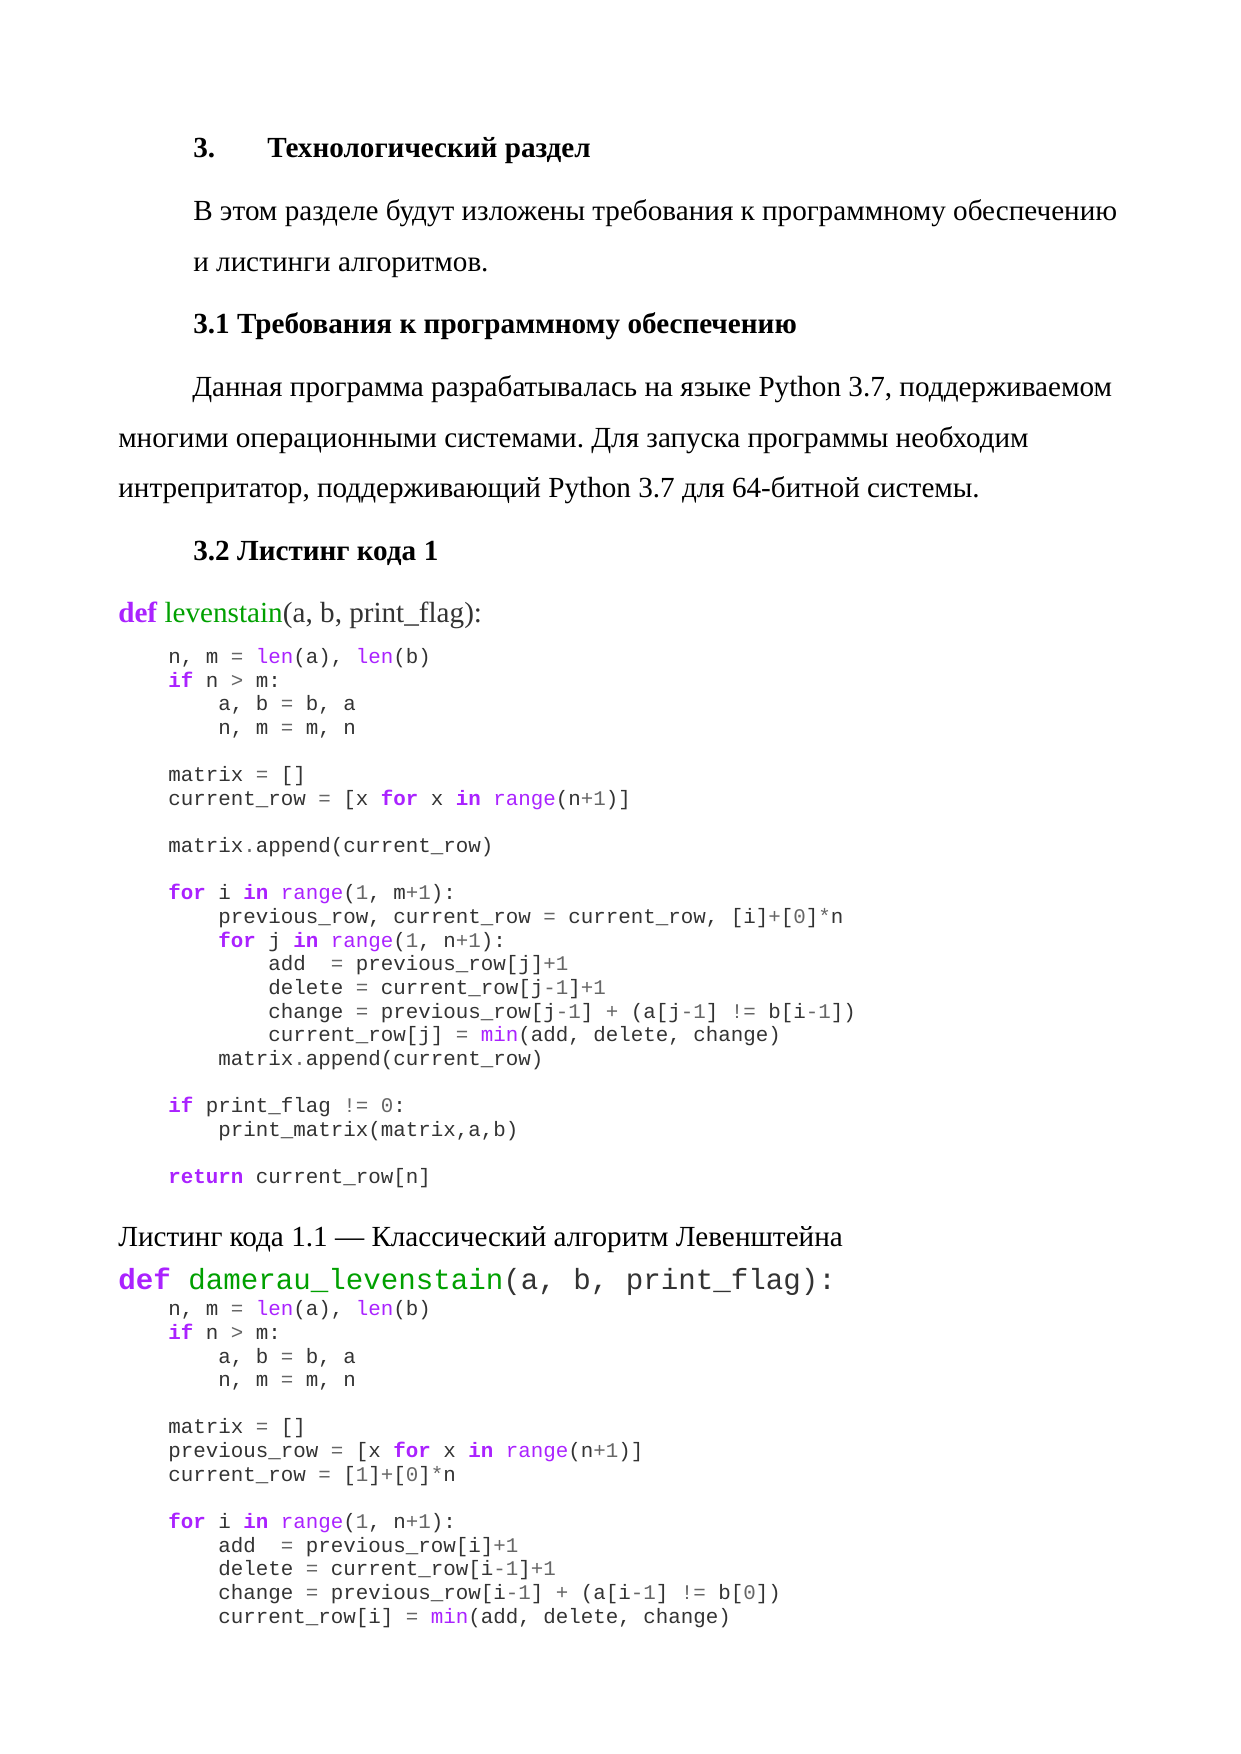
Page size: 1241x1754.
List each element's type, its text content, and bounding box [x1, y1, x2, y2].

text matrix.append(current_row) [118, 835, 1122, 859]
text current_row = [1]+[0]*n [118, 1464, 1122, 1487]
text if n > m: [118, 669, 1122, 693]
list 3.2 Листинг кода 1 [156, 533, 1122, 566]
text current_row[i] = min(add, delete, change) [118, 1606, 1122, 1629]
text a, b = b, a [118, 693, 1122, 717]
text def levenstain(a, b, print_flag): [118, 596, 1122, 629]
text for i in range(1, n+1): [118, 1511, 1122, 1535]
list В этом разделе будут изложены требования к программному обеспечению и листинги алгоритмов. [156, 193, 1122, 277]
text matrix = [] [118, 1417, 1122, 1440]
text if print_flag != 0: [118, 1095, 1122, 1119]
text matrix.append(current_row) [118, 1048, 1122, 1072]
text matrix = [] [118, 764, 1122, 788]
list 3. Технологический раздел [156, 131, 1122, 164]
text previous_row, current_row = current_row, [i]+[0]*n [118, 906, 1122, 930]
text n, m = len(a), len(b) [118, 1298, 1122, 1322]
text return current_row[n] [118, 1166, 1122, 1190]
text n, m = m, n [118, 1369, 1122, 1393]
text Данная программа разрабатывалась на языке Python 3.7, поддерживаемом многими операционными системами. Для запуска программы необходим интрепритатор, поддерживающий Python 3.7 для 64-битной системы. [118, 369, 1122, 503]
text for j in range(1, n+1): [118, 930, 1122, 953]
text delete = current_row[j-1]+1 [118, 977, 1122, 1001]
text add = previous_row[j]+1 [118, 953, 1122, 977]
text current_row[j] = min(add, delete, change) [118, 1024, 1122, 1048]
text n, m = len(a), len(b) [118, 646, 1122, 669]
text if n > m: [118, 1322, 1122, 1346]
text a, b = b, a [118, 1346, 1122, 1369]
text previous_row = [x for x in range(n+1)] [118, 1440, 1122, 1464]
text change = previous_row[i-1] + (a[i-1] != b[0]) [118, 1582, 1122, 1606]
text print_matrix(matrix,a,b) [118, 1119, 1122, 1142]
text for i in range(1, m+1): [118, 882, 1122, 906]
text current_row = [x for x in range(n+1)] [118, 788, 1122, 811]
text add = previous_row[i]+1 [118, 1535, 1122, 1558]
text change = previous_row[j-1] + (a[j-1] != b[i-1]) [118, 1001, 1122, 1024]
text def damerau_levenstain(a, b, print_flag): [118, 1265, 1122, 1298]
list 3.1 Требования к программному обеспечению [156, 307, 1122, 340]
text n, m = m, n [118, 717, 1122, 741]
text delete = current_row[i-1]+1 [118, 1558, 1122, 1582]
text Листинг кода 1.1 — Классический алгоритм Левенштейна [118, 1219, 1122, 1253]
